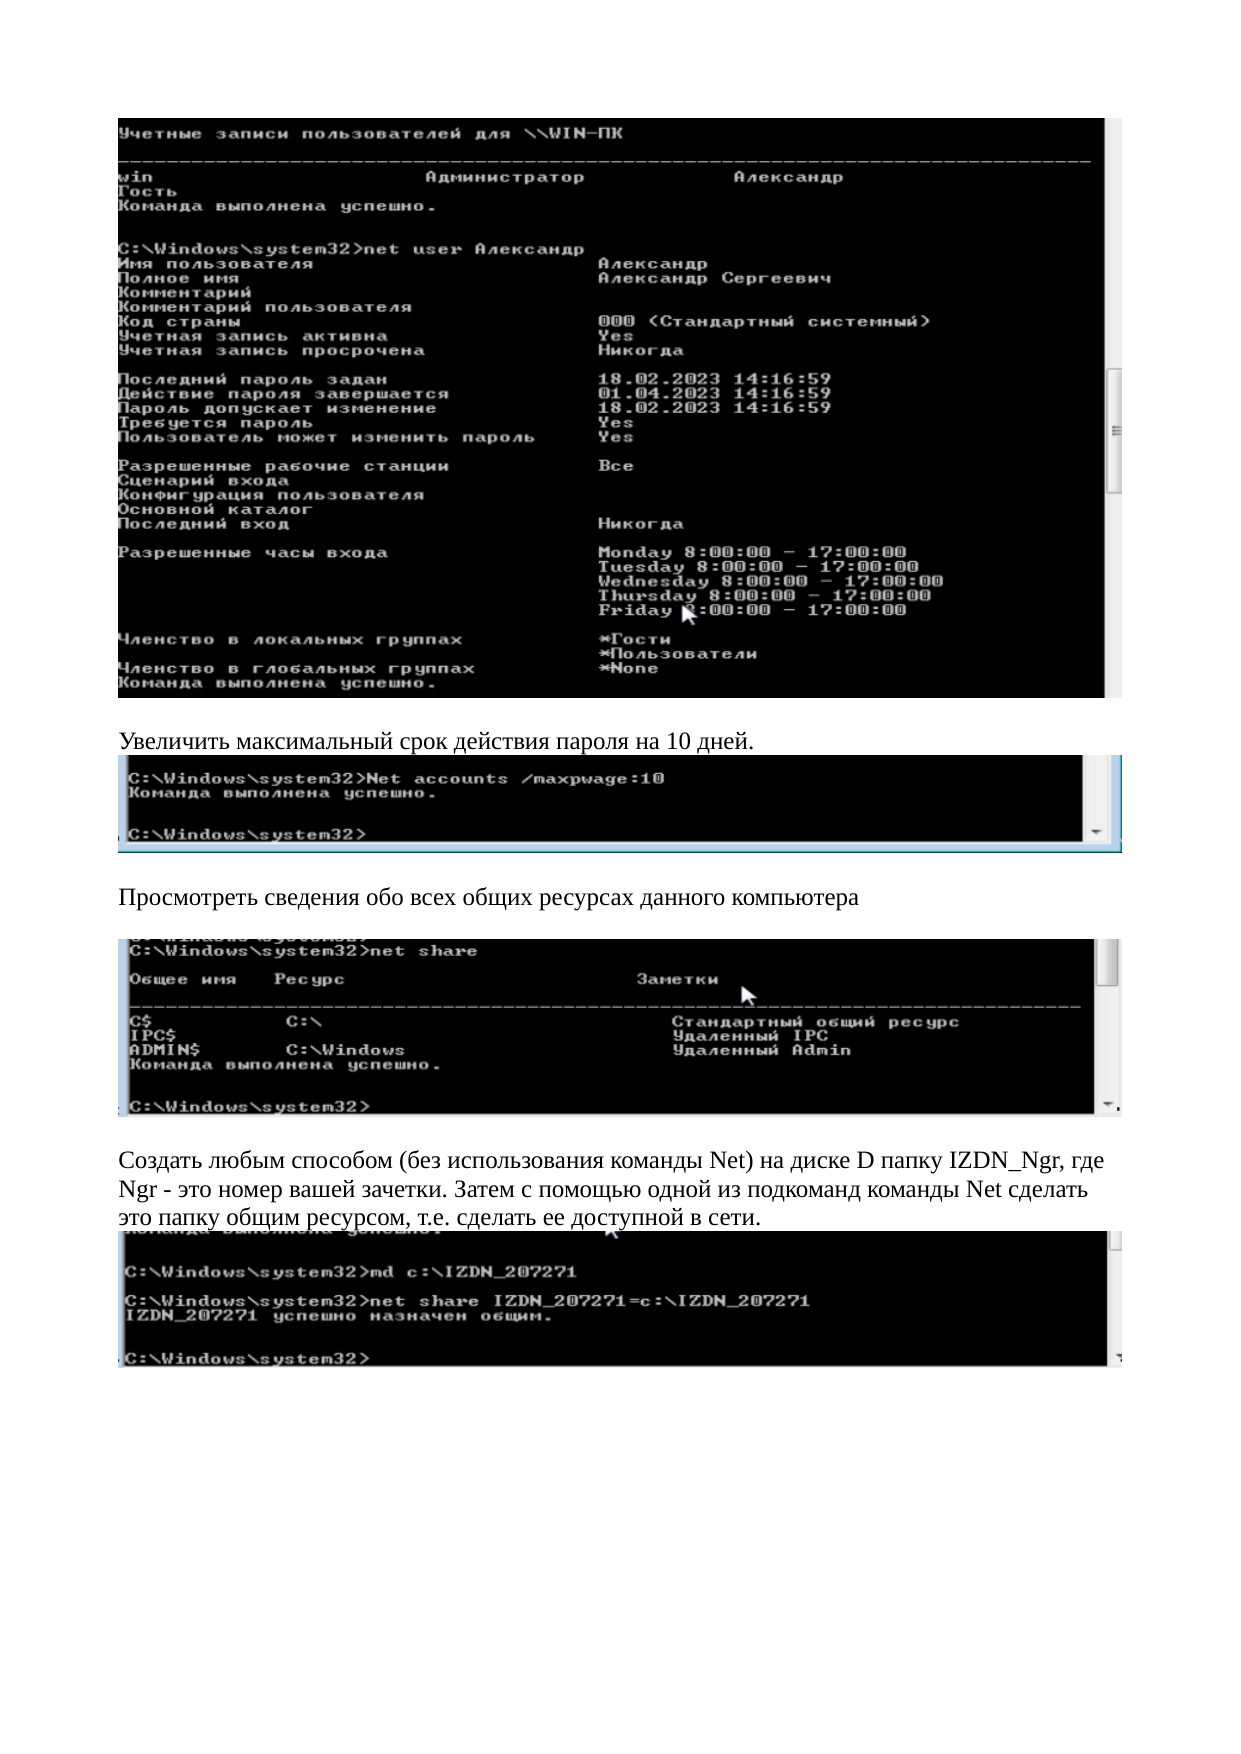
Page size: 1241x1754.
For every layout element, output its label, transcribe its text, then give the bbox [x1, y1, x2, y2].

picture [118, 755, 1122, 853]
list Создать любым способом (без использования команды Net) на диске D папку IZDN_Ngr, где Ngr - это номер вашей зачетки. Затем с помощью одной из подкоманд команды Net сделать это папку общим ресурсом, т.е. сделать ее доступной в сети. [118, 1145, 1122, 1231]
picture [118, 1231, 1122, 1368]
picture [118, 118, 1122, 698]
picture [118, 939, 1122, 1117]
list Увеличить максимальный срок действия пароля на 10 дней. [118, 726, 1122, 755]
list Просмотреть сведения обо всех общих ресурсах данного компьютера [118, 882, 1122, 910]
